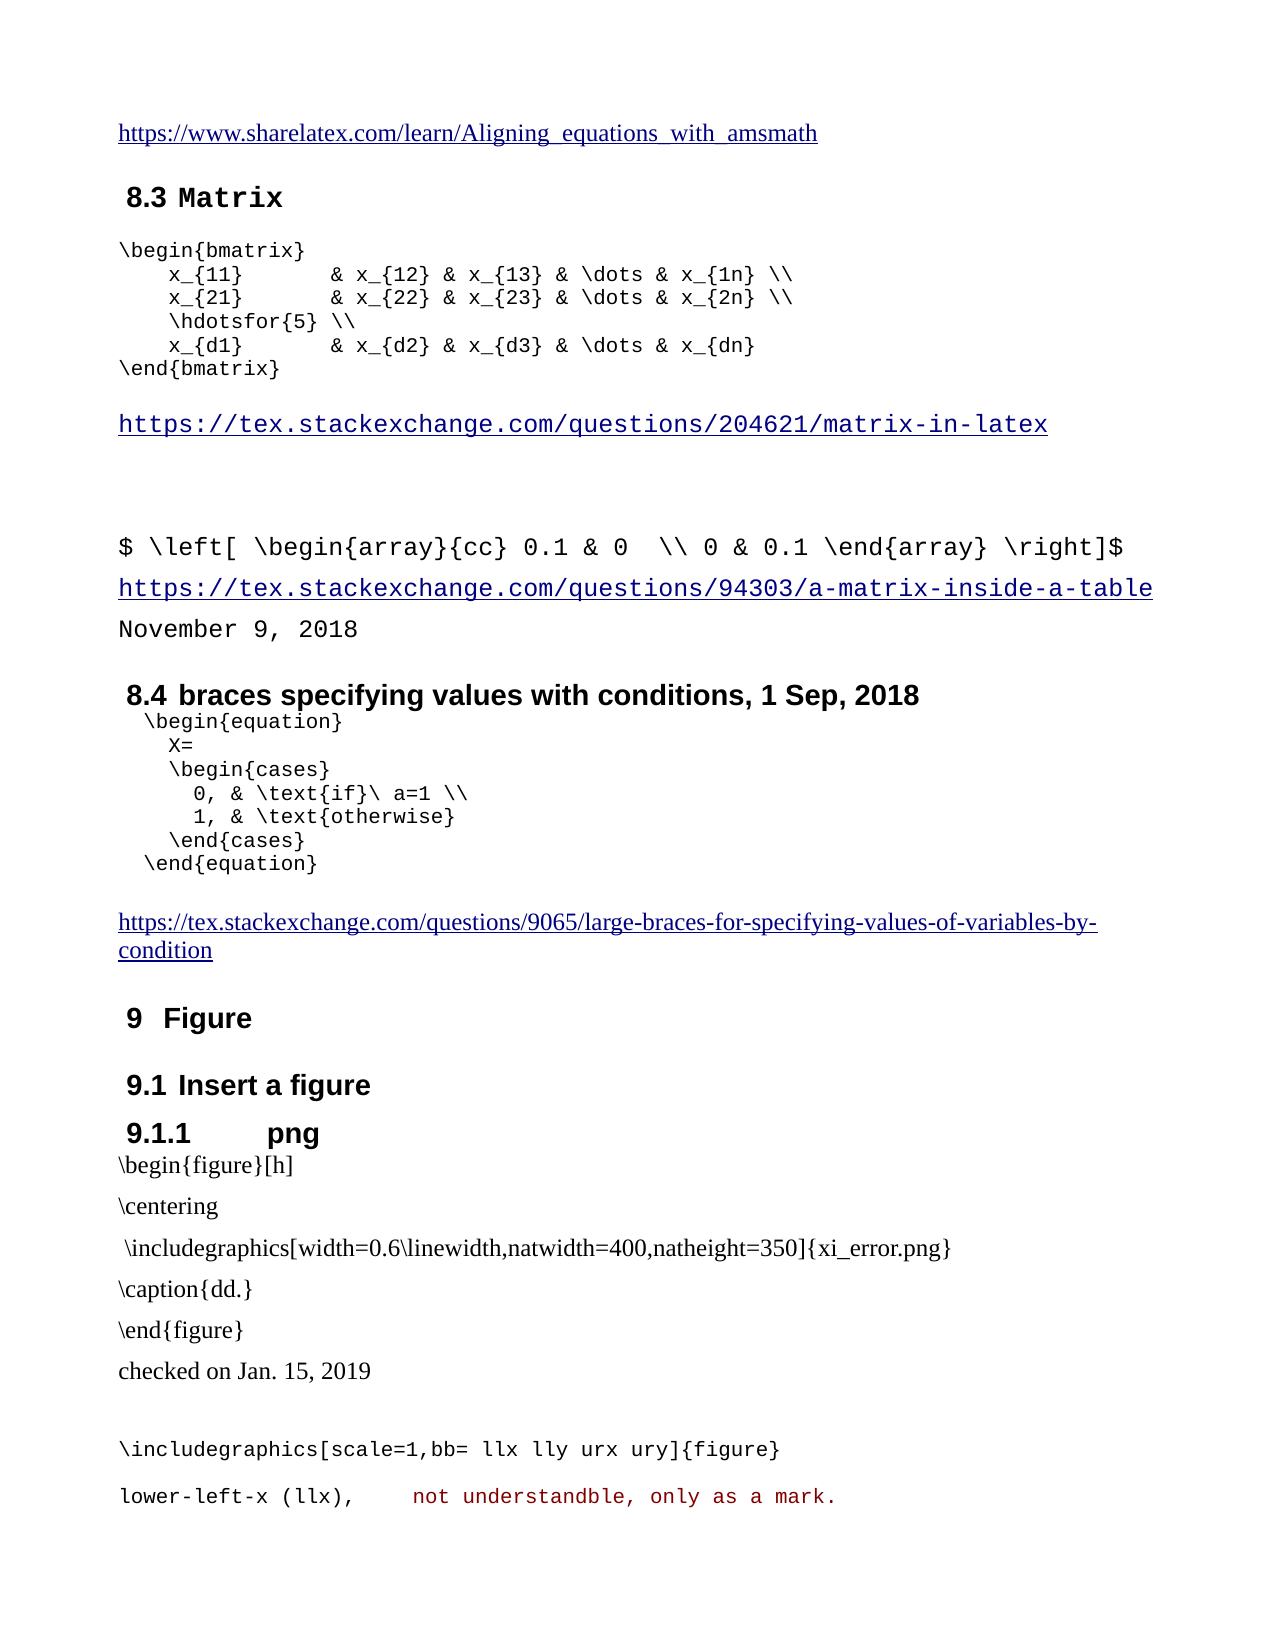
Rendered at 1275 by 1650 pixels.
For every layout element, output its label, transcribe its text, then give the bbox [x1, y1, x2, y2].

text lower-left-x (llx), not understandble, only as a mark. [118, 1486, 1157, 1510]
text \begin{equation} [118, 712, 1157, 735]
subtitle Matrix [118, 180, 1157, 216]
text \end{figure} [118, 1315, 1157, 1344]
text November 9, 2018 [118, 616, 1157, 645]
text 1, & \text{otherwise} [118, 806, 1157, 830]
text \begin{cases} [118, 759, 1157, 782]
subtitle braces specifying values with conditions, 1 Sep, 2018 [118, 678, 1157, 712]
text \hdotsfor{5} \\ [118, 311, 1157, 334]
text X= [118, 735, 1157, 759]
text \includegraphics[scale=1,bb= llx lly urx ury]{figure} [118, 1439, 1157, 1462]
text checked on Jan. 15, 2019 [118, 1356, 1157, 1385]
text https://tex.stackexchange.com/questions/204621/matrix-in-latex [118, 411, 1157, 440]
text \includegraphics[width=0.6\linewidth,natwidth=400,natheight=350]{xi_error.png} [118, 1233, 1157, 1261]
text \begin{bmatrix} [118, 240, 1157, 264]
text https://www.sharelatex.com/learn/Aligning_equations_with_amsmath [118, 118, 1157, 147]
text \end{equation} [118, 853, 1157, 877]
text x_{21} & x_{22} & x_{23} & \dots & x_{2n} \\ [118, 287, 1157, 311]
subtitle Insert a figure [118, 1068, 1157, 1102]
text x_{11} & x_{12} & x_{13} & \dots & x_{1n} \\ [118, 264, 1157, 287]
text x_{d1} & x_{d2} & x_{d3} & \dots & x_{dn} [118, 334, 1157, 358]
text \end{bmatrix} [118, 358, 1157, 382]
text https://tex.stackexchange.com/questions/9065/large-braces-for-specifying-values-of-variables-by-condition [118, 907, 1157, 964]
text \centering [118, 1191, 1157, 1220]
subtitle Figure [118, 1002, 1157, 1035]
text \end{cases} [118, 830, 1157, 853]
text \begin{figure}[h] [118, 1150, 1157, 1179]
text $ \left[ \begin{array}{cc} 0.1 & 0 \\ 0 & 0.1 \end{array} \right]$ [118, 535, 1157, 563]
subtitle png [118, 1117, 1157, 1150]
text 0, & \text{if}\ a=1 \\ [118, 782, 1157, 806]
text \caption{dd.} [118, 1274, 1157, 1303]
text https://tex.stackexchange.com/questions/94303/a-matrix-inside-a-table [118, 576, 1157, 604]
